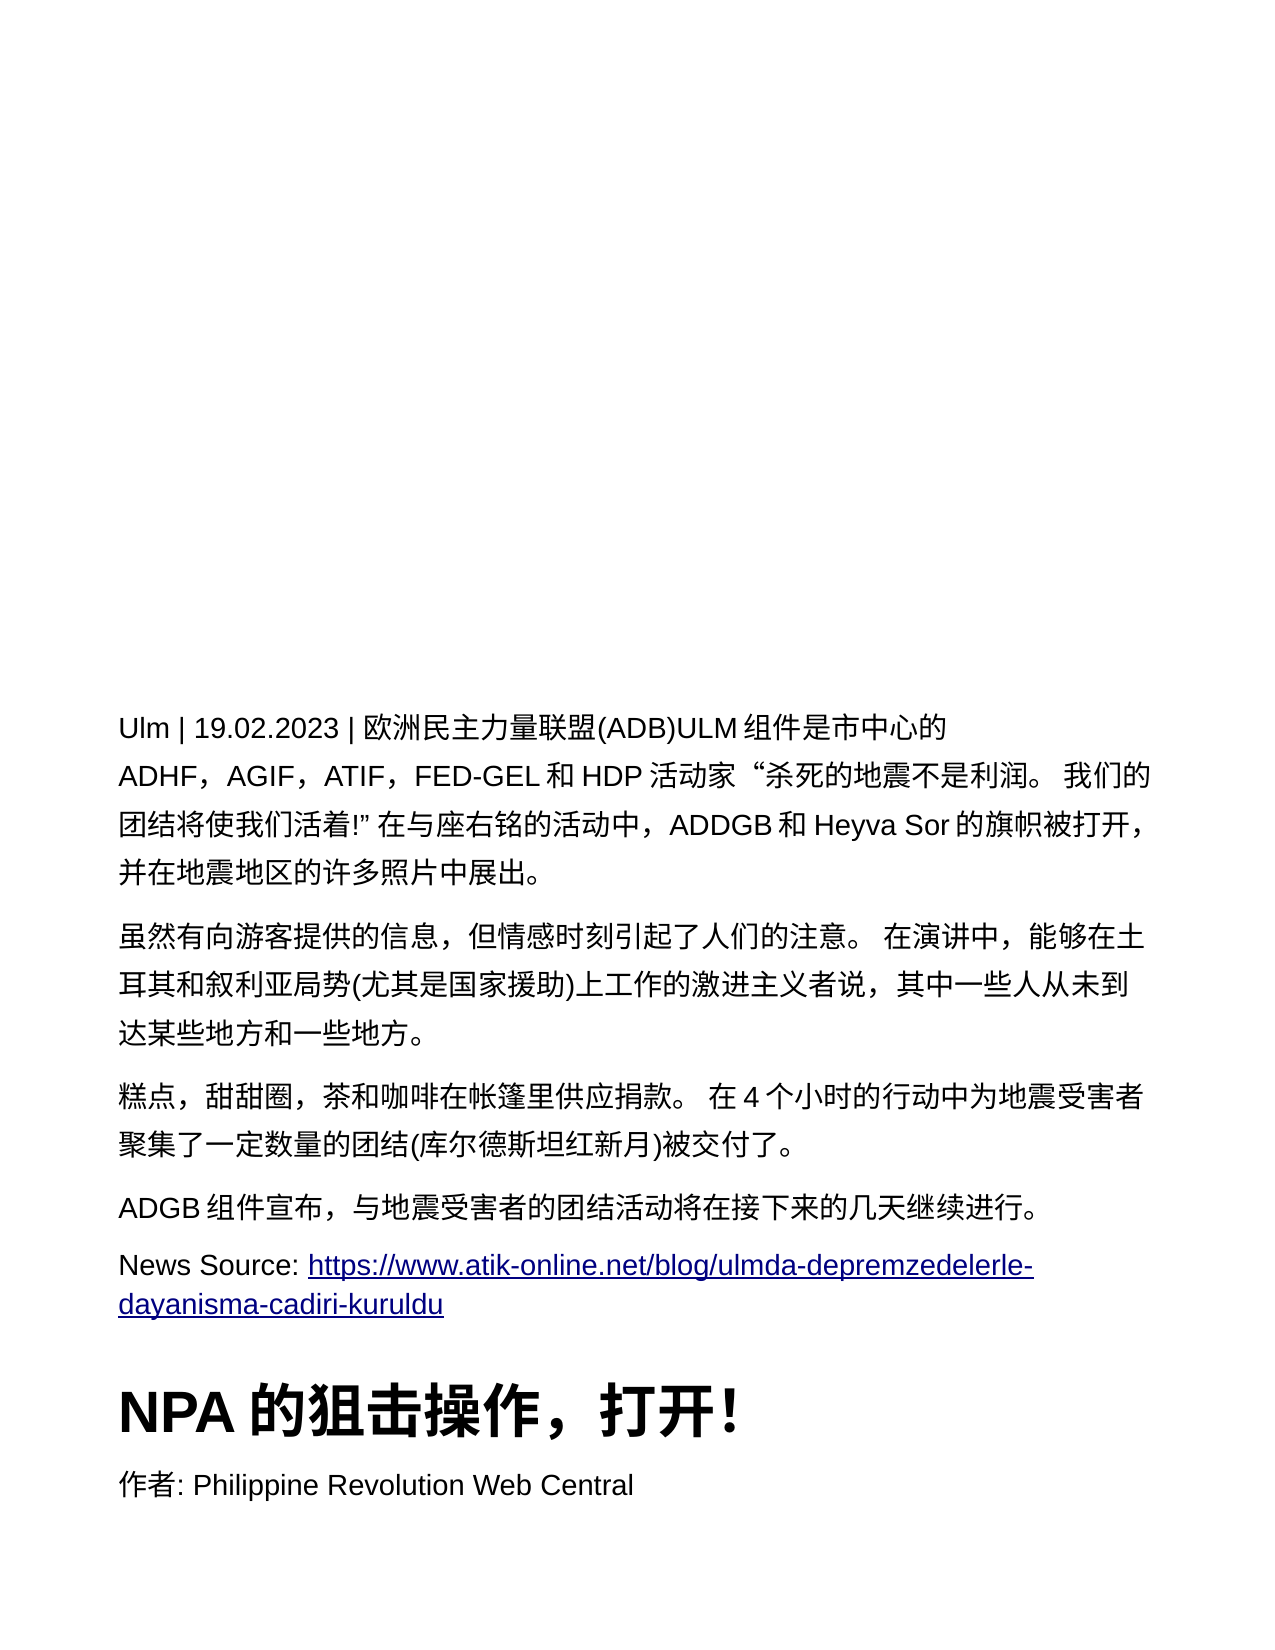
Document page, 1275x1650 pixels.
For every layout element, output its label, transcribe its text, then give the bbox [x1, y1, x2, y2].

text 虽然有向游客提供的信息，但情感时刻引起了人们的注意。 在演讲中，能够在土耳其和叙利亚局势(尤其是国家援助)上工作的激进主义者说，其中一些人从未到达某些地方和一些地方。 [118, 913, 1157, 1053]
text ADGB组件宣布，与地震受害者的团结活动将在接下来的几天继续进行。 [118, 1185, 1157, 1227]
text News Source: https://www.atik-online.net/blog/ulmda-depremzedelerle-dayanisma-cadiri-kuruldu [118, 1248, 1157, 1320]
text 作者: Philippine Revolution Web Central [118, 1462, 1157, 1504]
subtitle NPA的狙击操作，打开！ [118, 1365, 1157, 1449]
text Ulm | 19.02.2023 | 欧洲民主力量联盟(ADB)ULM组件是市中心的ADHF，AGIF，ATIF，FED-GEL和HDP活动家“杀死的地震不是利润。 我们的团结将使我们活着!” 在与座右铭的活动中，ADDGB和Heyva Sor的旗帜被打开，并在地震地区的许多照片中展出。 [118, 118, 1157, 892]
text 糕点，甜甜圈，茶和咖啡在帐篷里供应捐款。 在4个小时的行动中为地震受害者聚集了一定数量的团结(库尔德斯坦红新月)被交付了。 [118, 1073, 1157, 1164]
